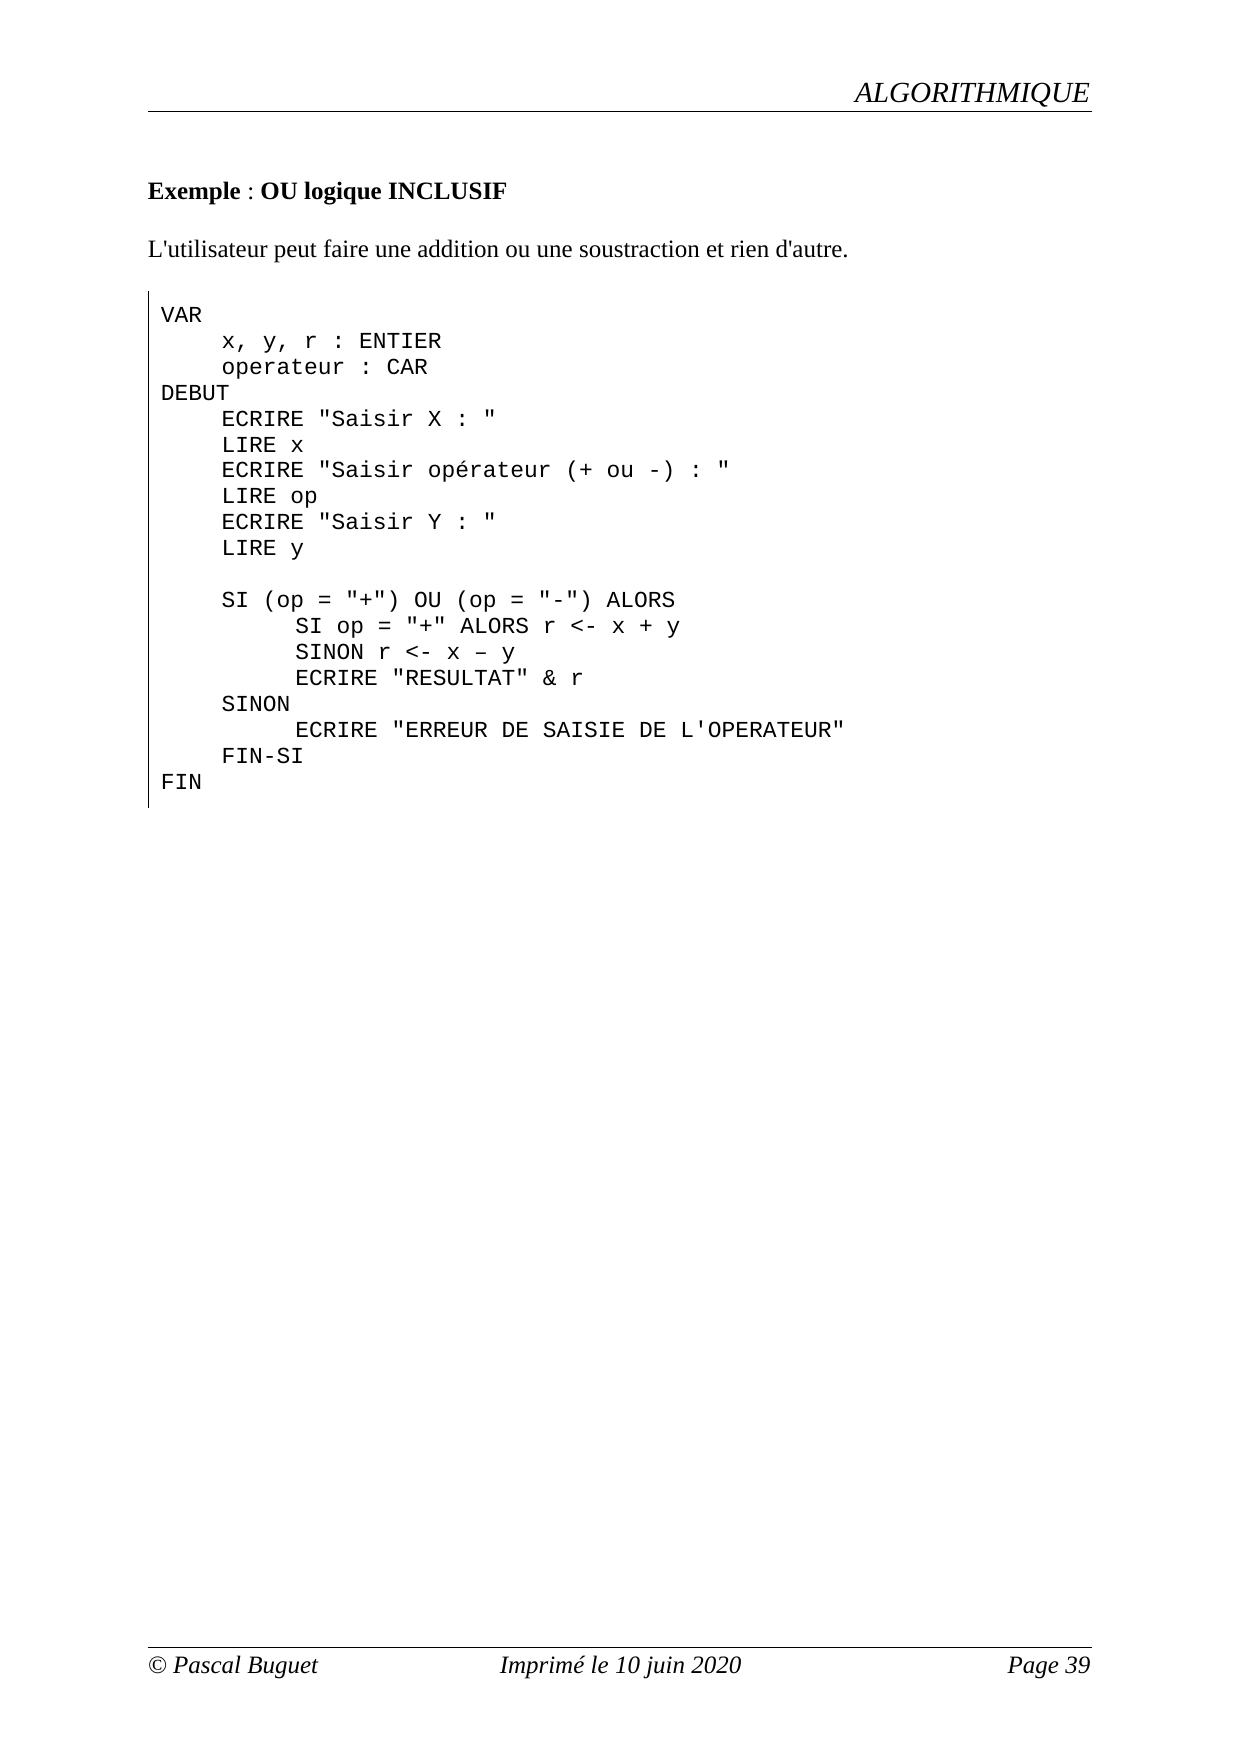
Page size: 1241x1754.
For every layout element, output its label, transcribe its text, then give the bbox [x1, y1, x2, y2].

text DEBUT [149, 381, 1092, 407]
text SINON r <- x – y [149, 640, 1092, 666]
text x, y, r : ENTIER [149, 329, 1092, 355]
text ECRIRE "Saisir X : " [149, 407, 1092, 433]
text FIN-SI [149, 744, 1092, 770]
text operateur : CAR [149, 355, 1092, 381]
text ECRIRE "Saisir opérateur (+ ou -) : " [149, 459, 1092, 485]
text ECRIRE "RESULTAT" & r [149, 666, 1092, 692]
text LIRE y [149, 537, 1092, 563]
text LIRE x [149, 433, 1092, 459]
text LIRE op [149, 485, 1092, 511]
text L'utilisateur peut faire une addition ou une soustraction et rien d'autre. [148, 234, 1092, 263]
text FIN [149, 770, 1092, 808]
text Exemple : OU logique INCLUSIF [148, 176, 1092, 205]
text SI (op = "+") OU (op = "-") ALORS [149, 588, 1092, 614]
text SINON [149, 692, 1092, 718]
text VAR [149, 291, 1092, 329]
text ECRIRE "Saisir Y : " [149, 511, 1092, 537]
text ECRIRE "ERREUR DE SAISIE DE L'OPERATEUR" [149, 718, 1092, 744]
text SI op = "+" ALORS r <- x + y [149, 614, 1092, 640]
